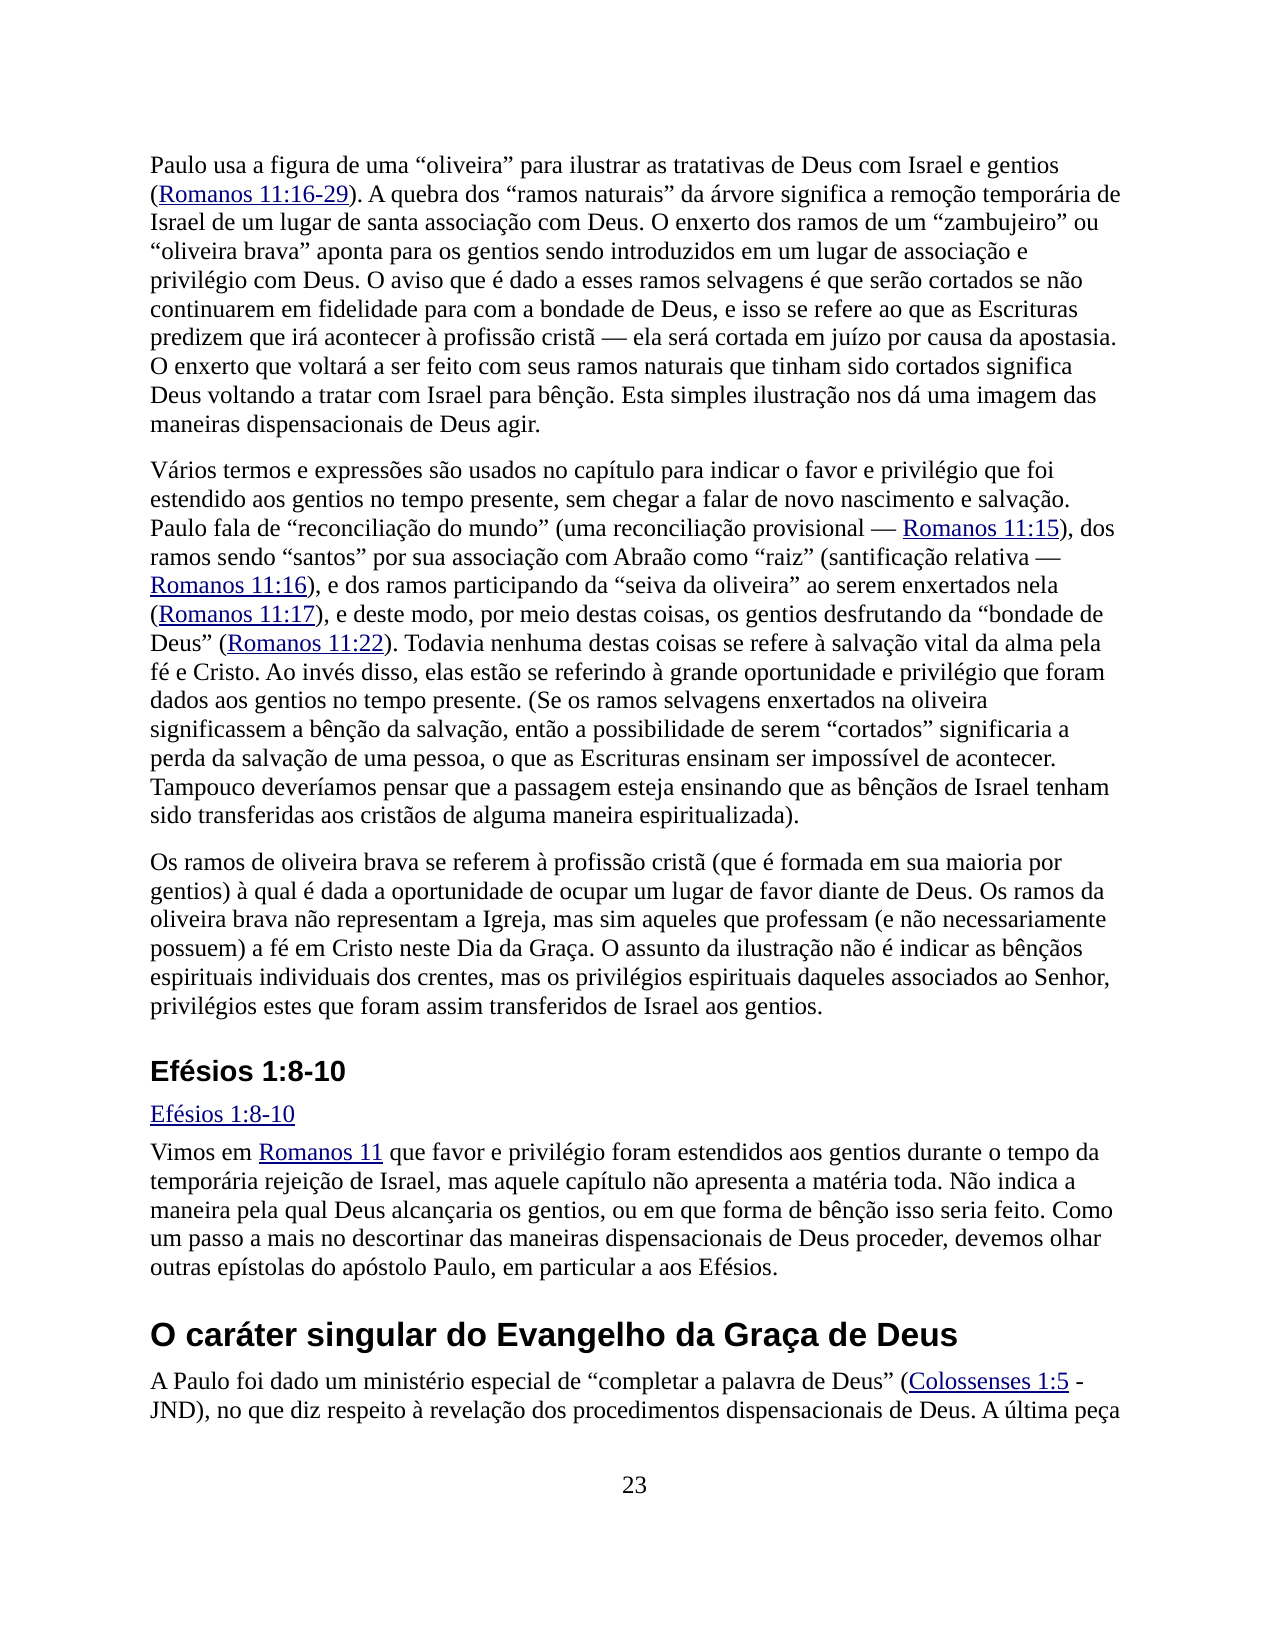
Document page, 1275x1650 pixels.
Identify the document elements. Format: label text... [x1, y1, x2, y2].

text Os ramos de oliveira brava se referem à profissão cristã (que é formada em sua maioria por gentios) à qual é dada a oportunidade de ocupar um lugar de favor diante de Deus. Os ramos da oliveira brava não representam a Igreja, mas sim aqueles que professam (e não necessariamente possuem) a fé em Cristo neste Dia da Graça. O assunto da ilustração não é indicar as bênçãos espirituais individuais dos crentes, mas os privilégios espirituais daqueles associados ao Senhor, privilégios estes que foram assim transferidos de Israel aos gentios. [150, 847, 1125, 1019]
text Efésios 1:8-10 [150, 1099, 1125, 1128]
text Vimos em Romanos 11 que favor e privilégio foram estendidos aos gentios durante o tempo da temporária rejeição de Israel, mas aquele capítulo não apresenta a matéria toda. Não indica a maneira pela qual Deus alcançaria os gentios, ou em que forma de bênção isso seria feito. Como um passo a mais no descortinar das maneiras dispensacionais de Deus proceder, devemos olhar outras epístolas do apóstolo Paulo, em particular a aos Efésios. [150, 1137, 1125, 1281]
text Vários termos e expressões são usados no capítulo para indicar o favor e privilégio que foi estendido aos gentios no tempo presente, sem chegar a falar de novo nascimento e salvação. Paulo fala de “reconciliação do mundo” (uma reconciliação provisional — Romanos 11:15), dos ramos sendo “santos” por sua associação com Abraão como “raiz” (santificação relativa — Romanos 11:16), e dos ramos participando da “seiva da oliveira” ao serem enxertados nela (Romanos 11:17), e deste modo, por meio destas coisas, os gentios desfrutando da “bondade de Deus” (Romanos 11:22). Todavia nenhuma destas coisas se refere à salvação vital da alma pela fé e Cristo. Ao invés disso, elas estão se referindo à grande oportunidade e privilégio que foram dados aos gentios no tempo presente. (Se os ramos selvagens enxertados na oliveira significassem a bênção da salvação, então a possibilidade de serem “cortados” significaria a perda da salvação de uma pessoa, o que as Escrituras ensinam ser impossível de acontecer. Tampouco deveríamos pensar que a passagem esteja ensinando que as bênçãos de Israel tenham sido transferidas aos cristãos de alguma maneira espiritualizada). [150, 455, 1125, 829]
subtitle O caráter singular do Evangelho da Graça de Deus [150, 1315, 1125, 1354]
text A Paulo foi dado um ministério especial de “completar a palavra de Deus” (Colossenses 1:5 - JND), no que diz respeito à revelação dos procedimentos dispensacionais de Deus. A última peça [150, 1366, 1125, 1424]
text Paulo usa a figura de uma “oliveira” para ilustrar as tratativas de Deus com Israel e gentios (Romanos 11:16-29). A quebra dos “ramos naturais” da árvore significa a remoção temporária de Israel de um lugar de santa associação com Deus. O enxerto dos ramos de um “zambujeiro” ou “oliveira brava” aponta para os gentios sendo introduzidos em um lugar de associação e privilégio com Deus. O aviso que é dado a esses ramos selvagens é que serão cortados se não continuarem em fidelidade para com a bondade de Deus, e isso se refere ao que as Escrituras predizem que irá acontecer à profissão cristã — ela será cortada em juízo por causa da apostasia. O enxerto que voltará a ser feito com seus ramos naturais que tinham sido cortados significa Deus voltando a tratar com Israel para bênção. Esta simples ilustração nos dá uma imagem das maneiras dispensacionais de Deus agir. [150, 150, 1125, 437]
subtitle Efésios 1:8-10 [150, 1053, 1125, 1087]
